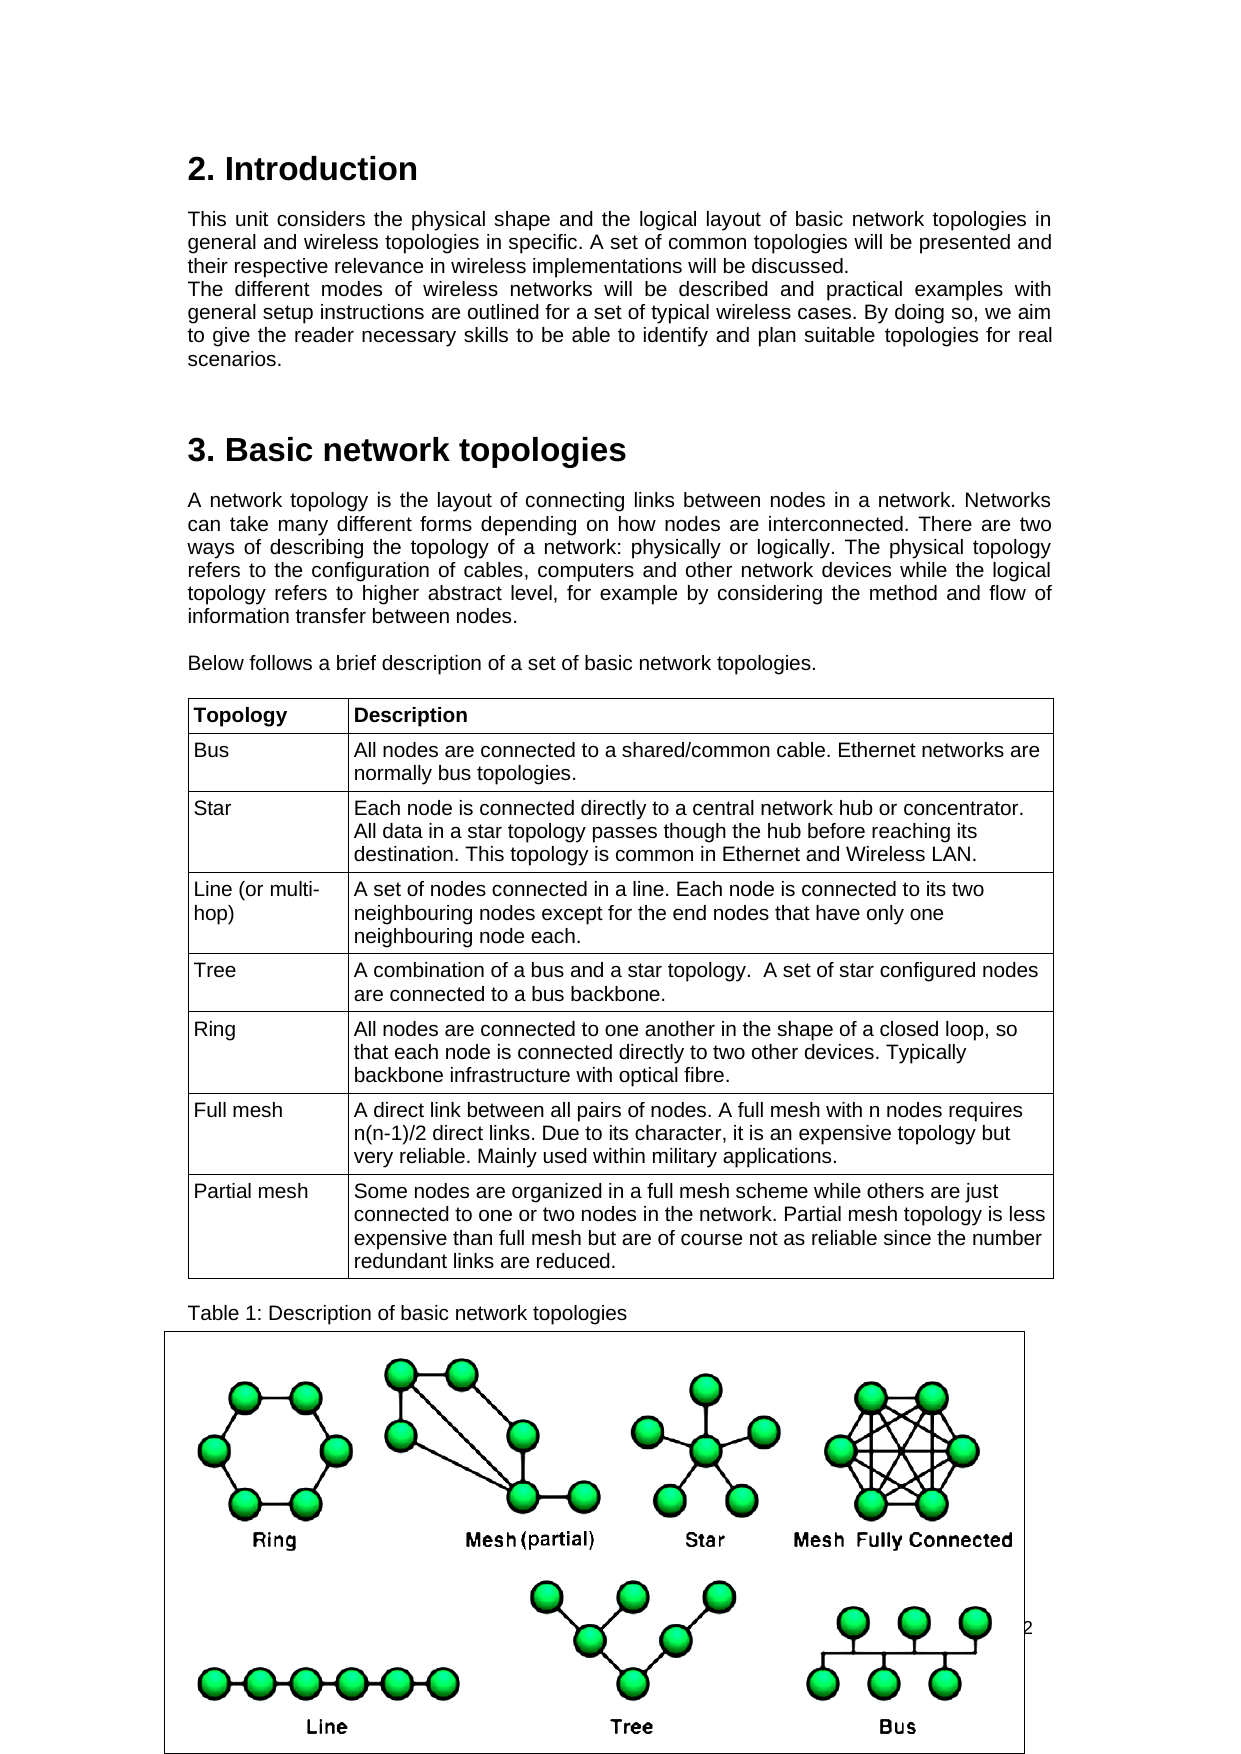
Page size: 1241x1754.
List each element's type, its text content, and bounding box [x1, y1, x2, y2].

subtitle Basic network topologies [187, 431, 1053, 468]
text Table 1: Description of basic network topologies [187, 1302, 1053, 1325]
table_cell A direct link between all pairs of nodes. A full mesh with n nodes requires n(n-1)/2 direct links. Due to its character, it is an expensive topology but very reliable. Mainly used within military applications. [349, 1094, 1053, 1174]
table_header Topology [189, 699, 348, 733]
table_cell A set of nodes connected in a line. Each node is connected to its two neighbouring nodes except for the end nodes that have only one neighbouring node each. [349, 873, 1053, 953]
table_cell Star [189, 792, 348, 872]
table_cell Bus [189, 734, 348, 791]
table_cell All nodes are connected to a shared/common cable. Ethernet networks are normally bus topologies. [349, 734, 1053, 791]
table_cell Tree [189, 954, 348, 1011]
table_cell A combination of a bus and a star topology. A set of star configured nodes are connected to a bus backbone. [349, 954, 1053, 1011]
table_cell Each node is connected directly to a central network hub or concentrator. All data in a star topology passes though the hub before reaching its destination. This topology is common in Ethernet and Wireless LAN. [349, 792, 1053, 872]
picture [165, 1332, 1024, 1753]
text Below follows a brief description of a set of basic network topologies. [187, 652, 1053, 675]
table_cell Line (or multi-hop) [189, 873, 348, 953]
table_cell Ring [189, 1012, 348, 1093]
table_cell Partial mesh [189, 1175, 348, 1278]
text A network topology is the layout of connecting links between nodes in a network. Networks can take many different forms depending on how nodes are interconnected. There are two ways of describing the topology of a network: physically or logically. The physical topology refers to the configuration of cables, computers and other network devices while the logical topology refers to higher abstract level, for example by considering the method and flow of information transfer between nodes. [187, 489, 1053, 628]
table_cell Some nodes are organized in a full mesh scheme while others are just connected to one or two nodes in the network. Partial mesh topology is less expensive than full mesh but are of course not as reliable since the number redundant links are reduced. [349, 1175, 1053, 1278]
subtitle Introduction [187, 150, 1053, 187]
text This unit considers the physical shape and the logical layout of basic network topologies in general and wireless topologies in specific. A set of common topologies will be presented and their respective relevance in wireless implementations will be discussed. [187, 208, 1053, 277]
table_cell Full mesh [189, 1094, 348, 1174]
table_cell All nodes are connected to one another in the shape of a closed loop, so that each node is connected directly to two other devices. Typically backbone infrastructure with optical fibre. [349, 1012, 1053, 1093]
table_header Description [349, 699, 1053, 733]
text The different modes of wireless networks will be described and practical examples with general setup instructions are outlined for a set of typical wireless cases. By doing so, we aim to give the reader necessary skills to be able to identify and plan suitable topologies for real scenarios. [187, 277, 1053, 370]
